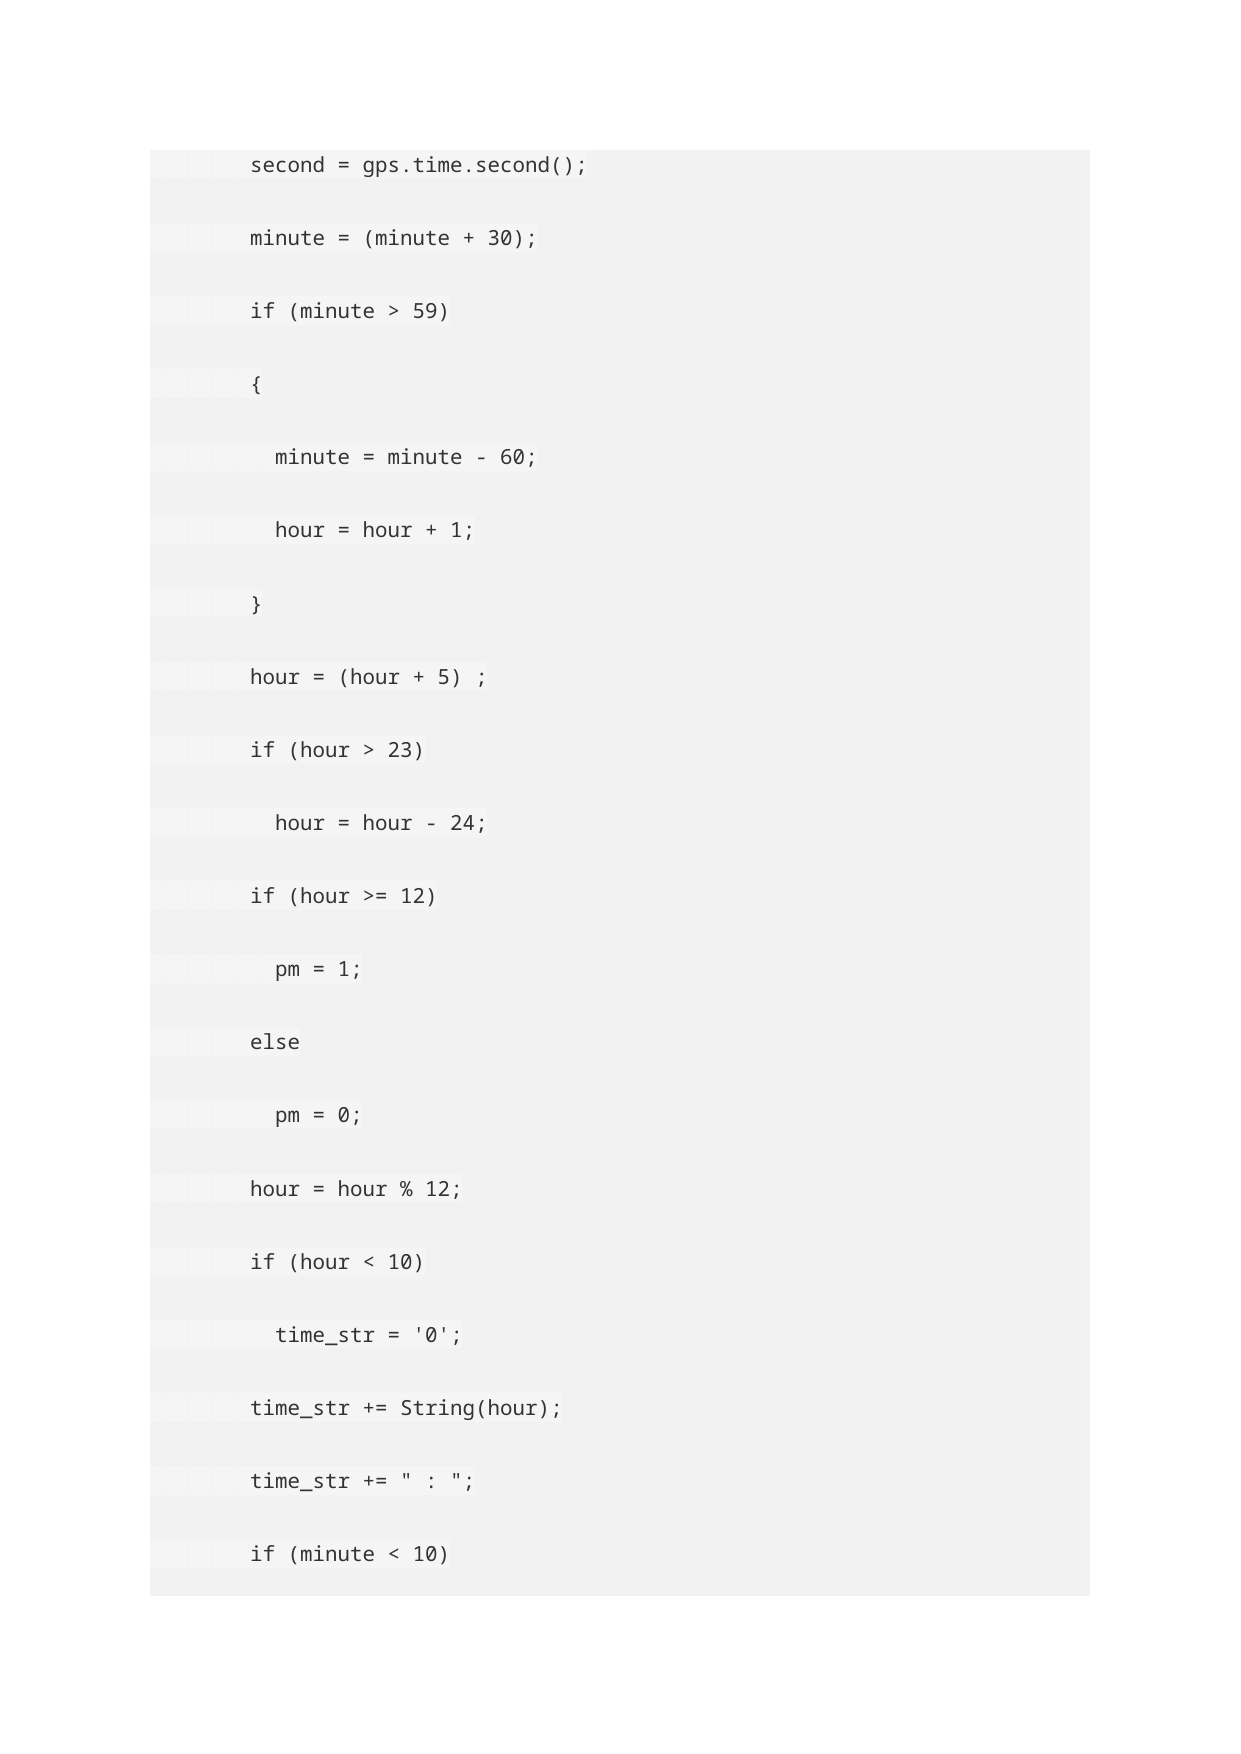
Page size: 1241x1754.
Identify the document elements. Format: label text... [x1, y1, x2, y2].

text hour = hour % 12; [150, 1174, 1090, 1230]
text pm = 0; [150, 1101, 1090, 1157]
text time_str += String(hour); [150, 1393, 1090, 1449]
text second = gps.time.second(); [150, 150, 1090, 206]
text pm = 1; [150, 954, 1090, 1011]
text if (hour < 10) [150, 1247, 1090, 1303]
text minute = (minute + 30); [150, 223, 1090, 279]
text { [150, 369, 1090, 426]
text time_str = '0'; [150, 1320, 1090, 1376]
text else [150, 1027, 1090, 1084]
text if (hour > 23) [150, 735, 1090, 791]
text minute = minute - 60; [150, 442, 1090, 499]
text hour = (hour + 5) ; [150, 662, 1090, 718]
text if (minute < 10) [150, 1539, 1090, 1596]
text if (hour >= 12) [150, 881, 1090, 938]
text } [150, 589, 1090, 645]
text time_str += " : "; [150, 1466, 1090, 1523]
text if (minute > 59) [150, 296, 1090, 353]
text hour = hour - 24; [150, 808, 1090, 864]
text hour = hour + 1; [150, 516, 1090, 572]
